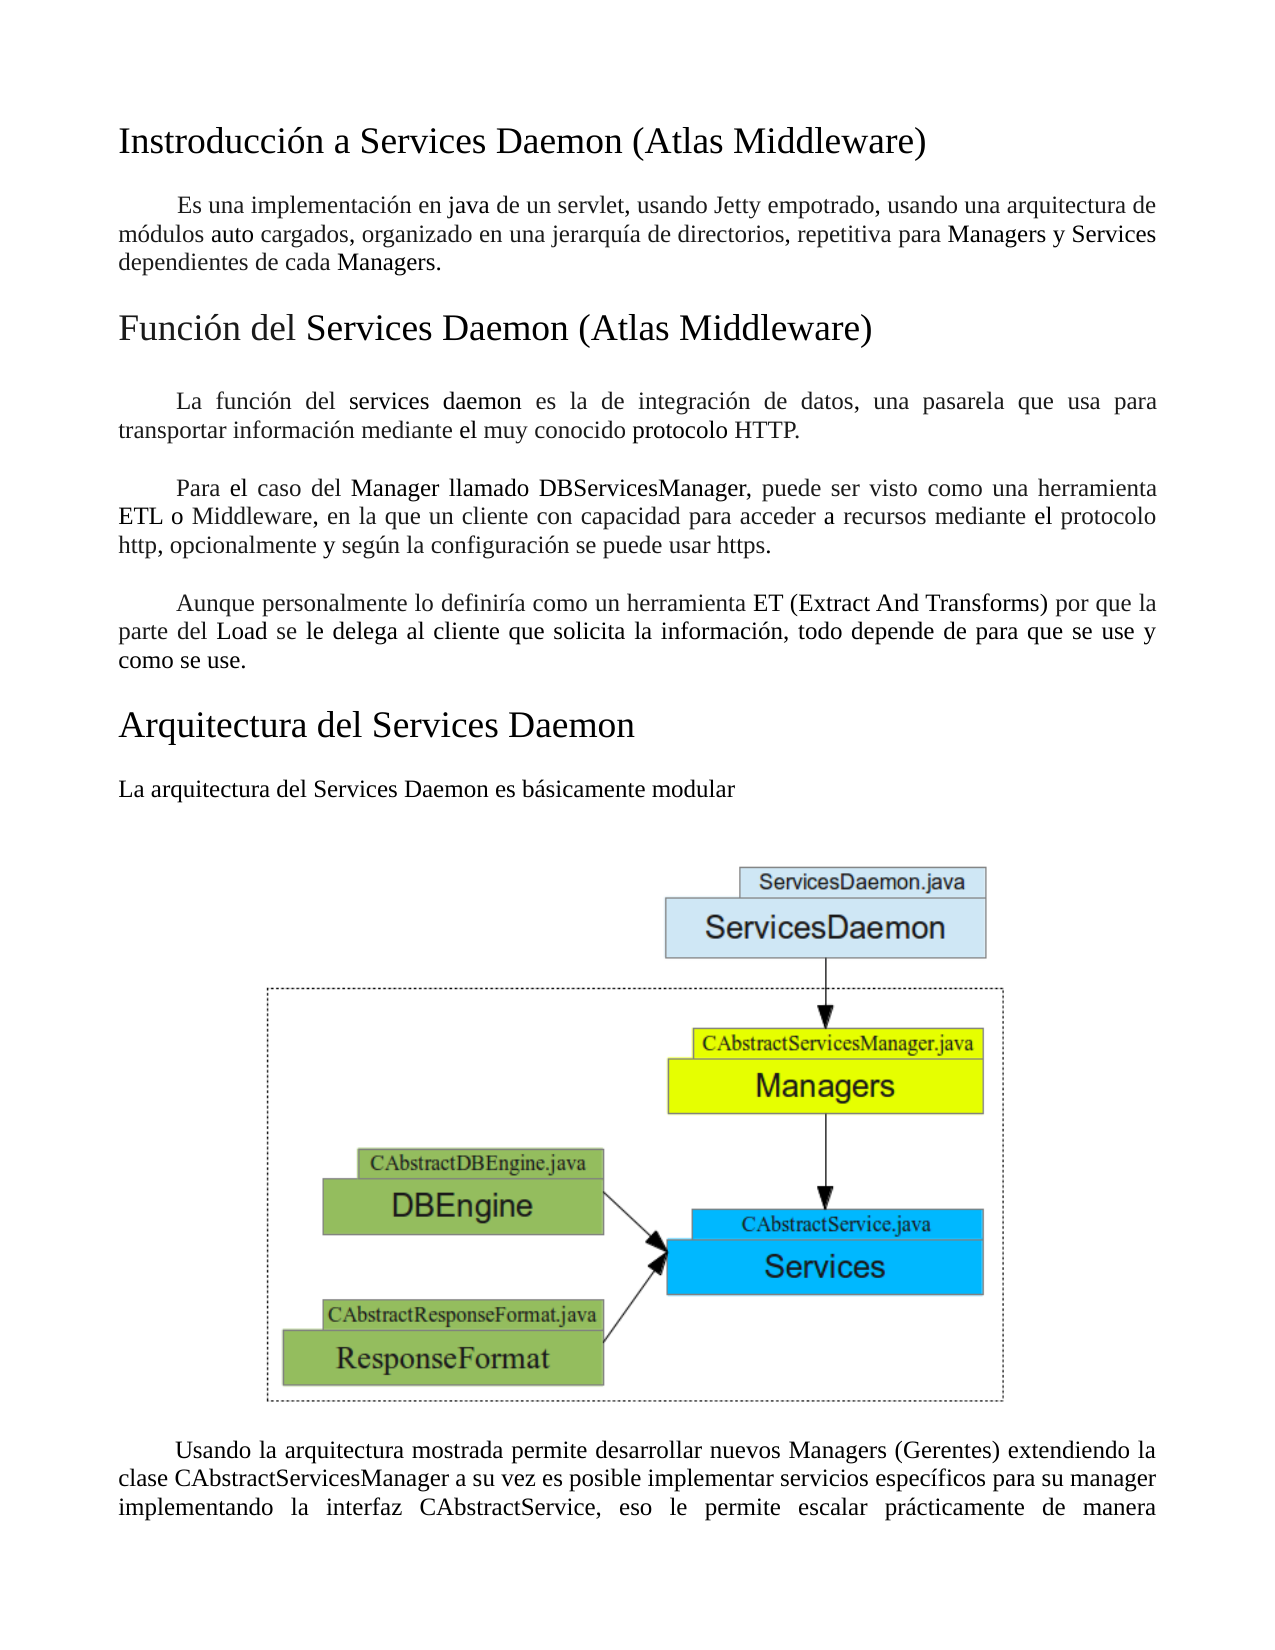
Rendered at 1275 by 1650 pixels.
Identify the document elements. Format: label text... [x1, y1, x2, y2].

text Función del Services Daemon (Atlas Middleware) [118, 305, 1157, 348]
text Aunque personalmente lo definiría como un herramienta ET (Extract And Transforms) por que la parte del Load se le delega al cliente que solicita la información, todo depende de para que se use y como se use. [118, 588, 1157, 674]
text Es una implementación en java de un servlet, usando Jetty empotrado, usando una arquitectura de módulos auto cargados, organizado en una jerarquía de directorios, repetitiva para Managers y Services dependientes de cada Managers. [118, 190, 1157, 276]
picture [238, 832, 1037, 1435]
text Para el caso del Manager llamado DBServicesManager, puede ser visto como una herramienta ETL o Middleware, en la que un cliente con capacidad para acceder a recursos mediante el protocolo http, opcionalmente y según la configuración se puede usar https. [118, 473, 1157, 559]
text La función del services daemon es la de integración de datos, una pasarela que usa para transportar información mediante el muy conocido protocolo HTTP. [118, 386, 1157, 444]
text Arquitectura del Services Daemon [118, 703, 1157, 746]
text Instroducción a Services Daemon (Atlas Middleware) [118, 118, 1157, 161]
text Usando la arquitectura mostrada permite desarrollar nuevos Managers (Gerentes) extendiendo la clase CAbstractServicesManager a su vez es posible implementar servicios específicos para su manager implementando la interfaz CAbstractService, eso le permite escalar prácticamente de manera [118, 889, 1157, 1521]
text La arquitectura del Services Daemon es básicamente modular [118, 774, 1157, 803]
